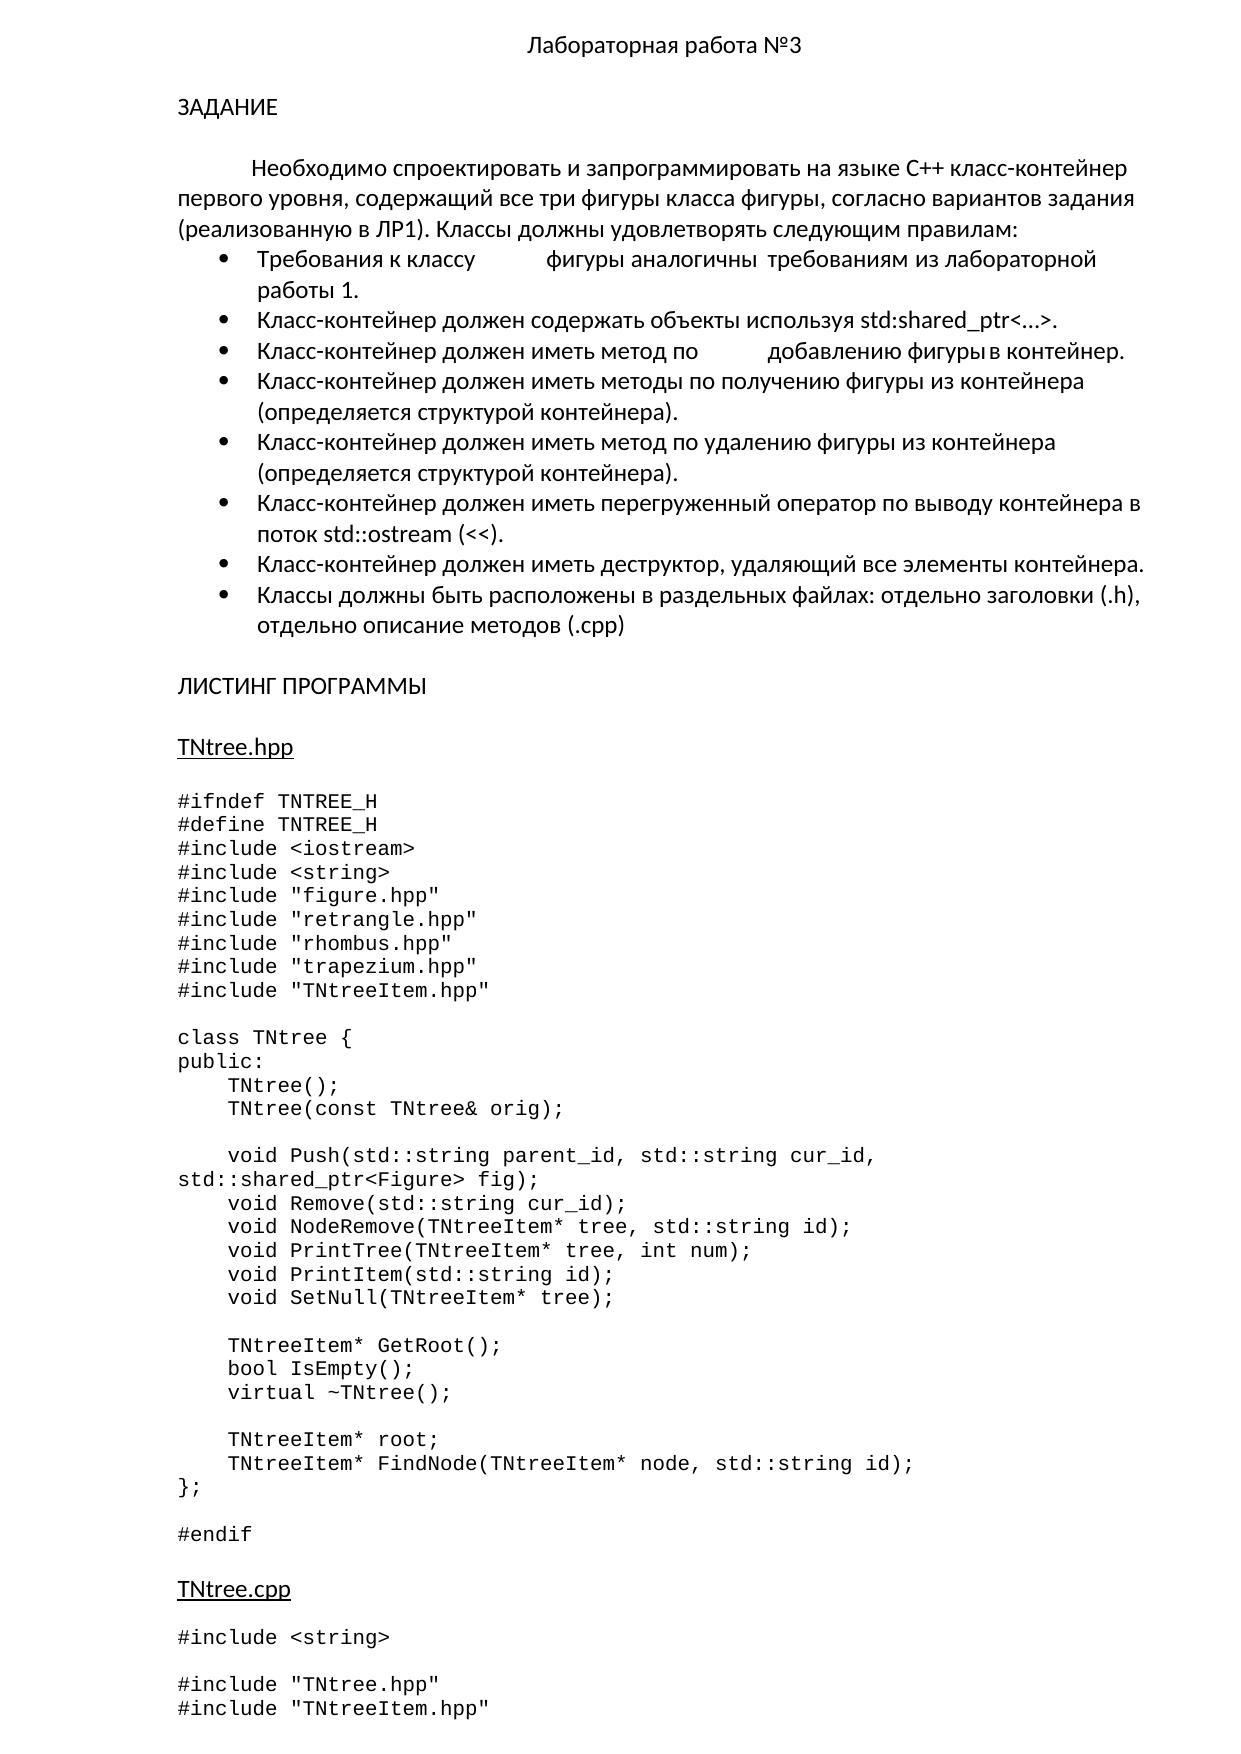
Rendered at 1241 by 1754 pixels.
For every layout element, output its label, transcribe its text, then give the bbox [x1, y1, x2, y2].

text }; [177, 1477, 1152, 1500]
text TNtreeItem* FindNode(TNtreeItem* node, std::string id); [177, 1453, 1152, 1477]
text Лабораторная работа №3 [177, 29, 1152, 60]
text TNtree.cpp [177, 1573, 1152, 1603]
list Класс-контейнер должен иметь перегруженный оператор по выводу контейнера в поток std::ostream (<<). [219, 487, 1152, 548]
list Класс-контейнер должен содержать объекты используя std:shared_ptr<…>. [219, 304, 1152, 335]
list Класс-контейнер должен иметь метод по добавлению фигуры в контейнер. [219, 335, 1152, 365]
text #include "retrangle.hpp" [177, 909, 1152, 933]
text ЛИСТИНГ ПРОГРАММЫ [177, 671, 1152, 701]
text #include "TNtreeItem.hpp" [177, 1698, 1152, 1722]
text #include <string> [177, 1627, 1152, 1651]
text virtual ~TNtree(); [177, 1382, 1152, 1406]
text #include <string> [177, 862, 1152, 885]
text #ifndef TNTREE_H [177, 791, 1152, 814]
text #include "trapezium.hpp" [177, 956, 1152, 980]
text #endif [177, 1524, 1152, 1547]
list Классы должны быть расположены в раздельных файлах: отдельно заголовки (.h), отдельно описание методов (.cpp) [219, 579, 1152, 640]
list Класс-контейнер должен иметь деструктор, удаляющий все элементы контейнера. [219, 548, 1152, 579]
list Класс-контейнер должен иметь метод по удалению фигуры из контейнера (определяется структурой контейнера). [219, 426, 1152, 487]
text ЗАДАНИЕ [177, 91, 1152, 121]
text #include "figure.hpp" [177, 885, 1152, 909]
text TNtreeItem* root; [177, 1429, 1152, 1453]
text #include "TNtree.hpp" [177, 1674, 1152, 1698]
text public: [177, 1051, 1152, 1074]
text bool IsEmpty(); [177, 1358, 1152, 1382]
text class TNtree { [177, 1027, 1152, 1051]
text #include <iostream> [177, 838, 1152, 862]
list Требования к классу фигуры аналогичны требованиям из лабораторной работы 1. [219, 243, 1152, 304]
text Необходимо спроектировать и запрограммировать на языке C++ класс-контейнер первого уровня, содержащий все три фигуры класса фигуры, согласно вариантов задания (реализованную в ЛР1). Классы должны удовлетворять следующим правилам: [177, 152, 1152, 243]
text #define TNTREE_H [177, 814, 1152, 838]
text void NodeRemove(TNtreeItem* tree, std::string id); [177, 1216, 1152, 1240]
text TNtree(); [177, 1074, 1152, 1098]
text TNtree(const TNtree& orig); [177, 1098, 1152, 1122]
text #include "TNtreeItem.hpp" [177, 980, 1152, 1004]
text void Push(std::string parent_id, std::string cur_id, std::shared_ptr<Figure> fig); [177, 1146, 1152, 1193]
list Класс-контейнер должен иметь методы по получению фигуры из контейнера (определяется структурой контейнера). [219, 365, 1152, 426]
text void PrintItem(std::string id); [177, 1264, 1152, 1287]
text void Remove(std::string cur_id); [177, 1193, 1152, 1216]
text TNtree.hpp [177, 732, 1152, 762]
text TNtreeItem* GetRoot(); [177, 1335, 1152, 1358]
text void SetNull(TNtreeItem* tree); [177, 1287, 1152, 1311]
text #include "rhombus.hpp" [177, 933, 1152, 956]
text void PrintTree(TNtreeItem* tree, int num); [177, 1240, 1152, 1264]
